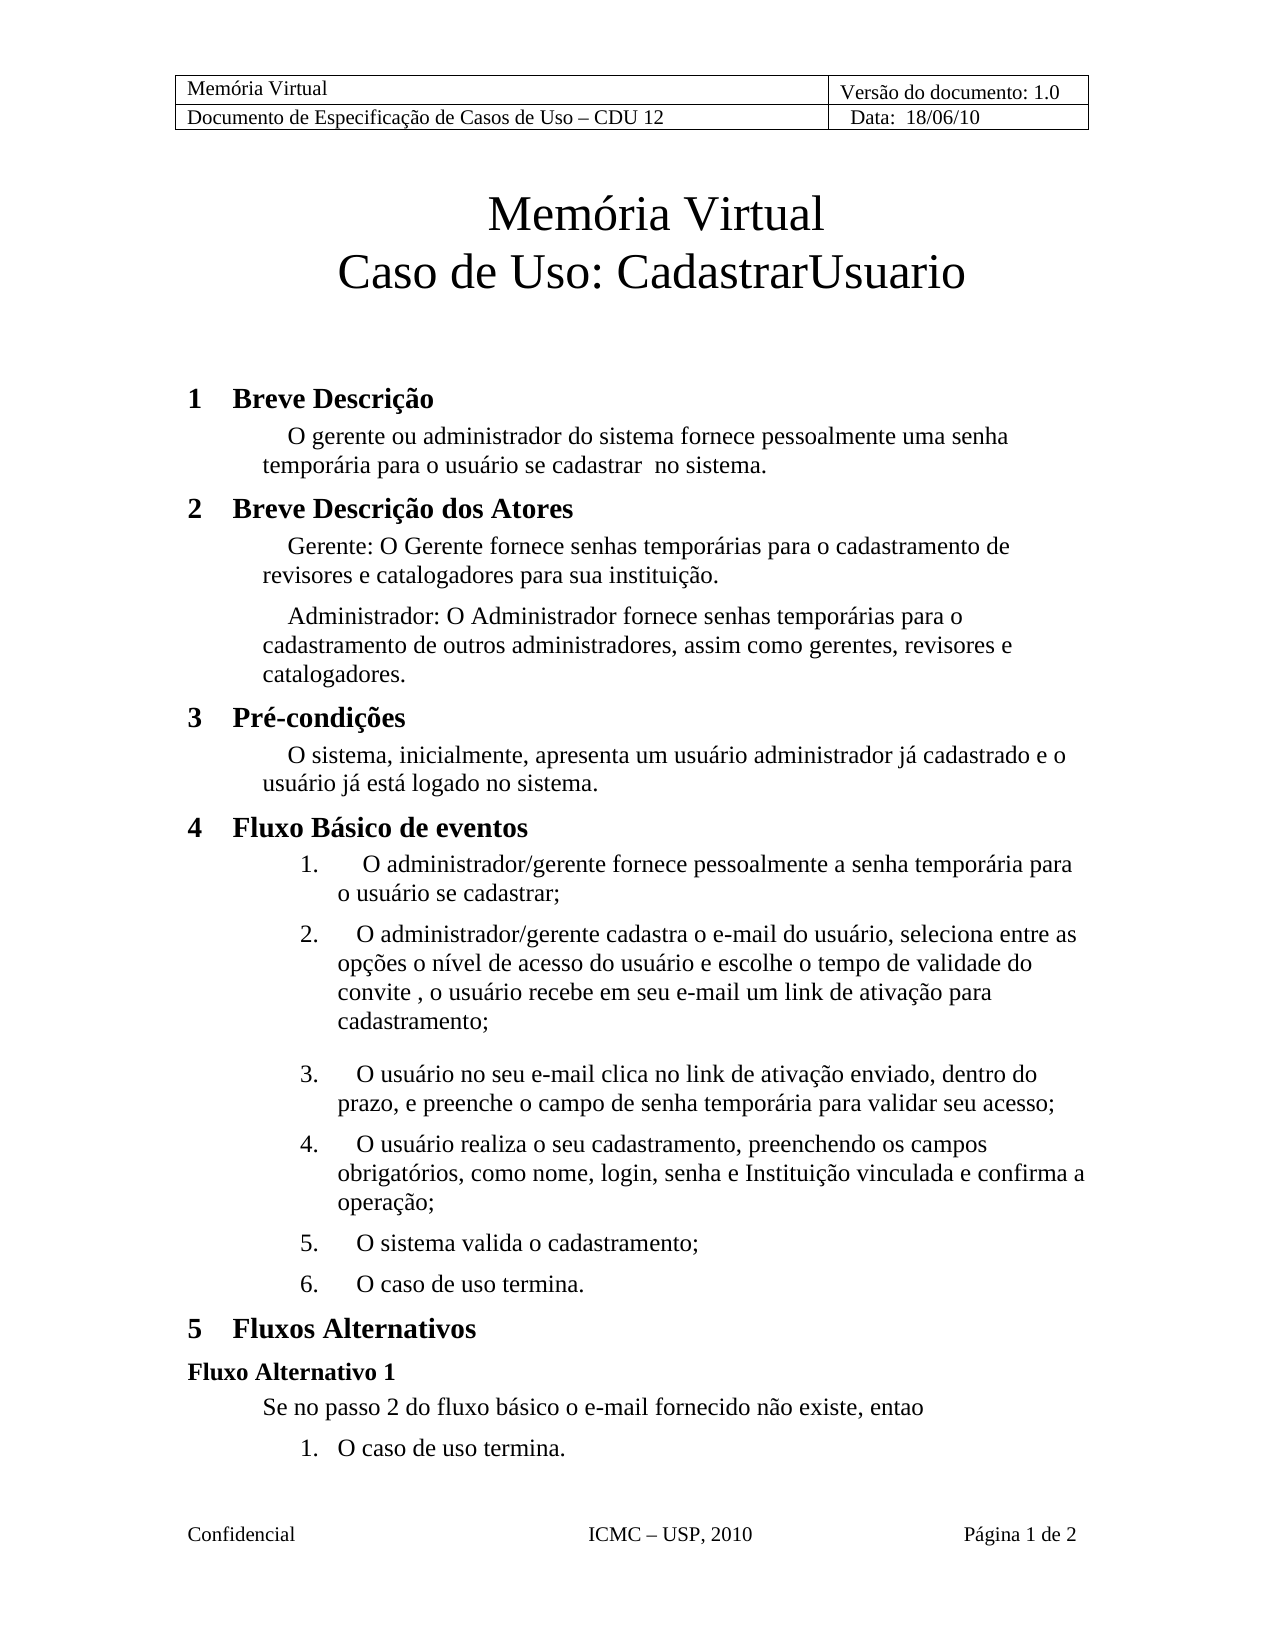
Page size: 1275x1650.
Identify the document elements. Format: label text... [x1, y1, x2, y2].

text Se no passo 2 do fluxo básico o e-mail fornecido não existe, entao [262, 1392, 1087, 1421]
subtitle Breve Descrição dos Atores [187, 491, 1087, 525]
subtitle Pré-condições [187, 700, 1087, 733]
title O usuário no seu e-mail clica no link de ativação enviado, dentro do prazo, e preenche o campo de senha temporária para validar seu acesso; [300, 1059, 1087, 1117]
subtitle Fluxos Alternativos [187, 1311, 1087, 1344]
text O gerente ou administrador do sistema fornece pessoalmente uma senha temporária para o usuário se cadastrar no sistema. [262, 421, 1087, 479]
list O caso de uso termina. [300, 1433, 1087, 1462]
list O usuário realiza o seu cadastramento, preenchendo os campos obrigatórios, como nome, login, senha e Instituição vinculada e confirma a operação; [300, 1129, 1087, 1216]
subtitle Fluxo Alternativo 1 [187, 1357, 1087, 1386]
list O sistema valida o cadastramento; [300, 1228, 1087, 1257]
list O administrador/gerente fornece pessoalmente a senha temporária para o usuário se cadastrar; [300, 849, 1087, 907]
subtitle Breve Descrição [187, 382, 1087, 415]
list O administrador/gerente cadastra o e-mail do usuário, seleciona entre as opções o nível de acesso do usuário e escolhe o tempo de validade do convite , o usuário recebe em seu e-mail um link de ativação para cadastramento; [300, 919, 1087, 1034]
title Memória Virtual Caso de Uso: CadastrarUsuario [187, 184, 1087, 299]
text O sistema, inicialmente, apresenta um usuário administrador já cadastrado e o usuário já está logado no sistema. [262, 740, 1087, 797]
text Gerente: O Gerente fornece senhas temporárias para o cadastramento de revisores e catalogadores para sua instituição. [262, 531, 1087, 589]
subtitle Fluxo Básico de eventos [187, 810, 1087, 843]
list O caso de uso termina. [300, 1269, 1087, 1298]
text Administrador: O Administrador fornece senhas temporárias para o cadastramento de outros administradores, assim como gerentes, revisores e catalogadores. [262, 601, 1087, 687]
